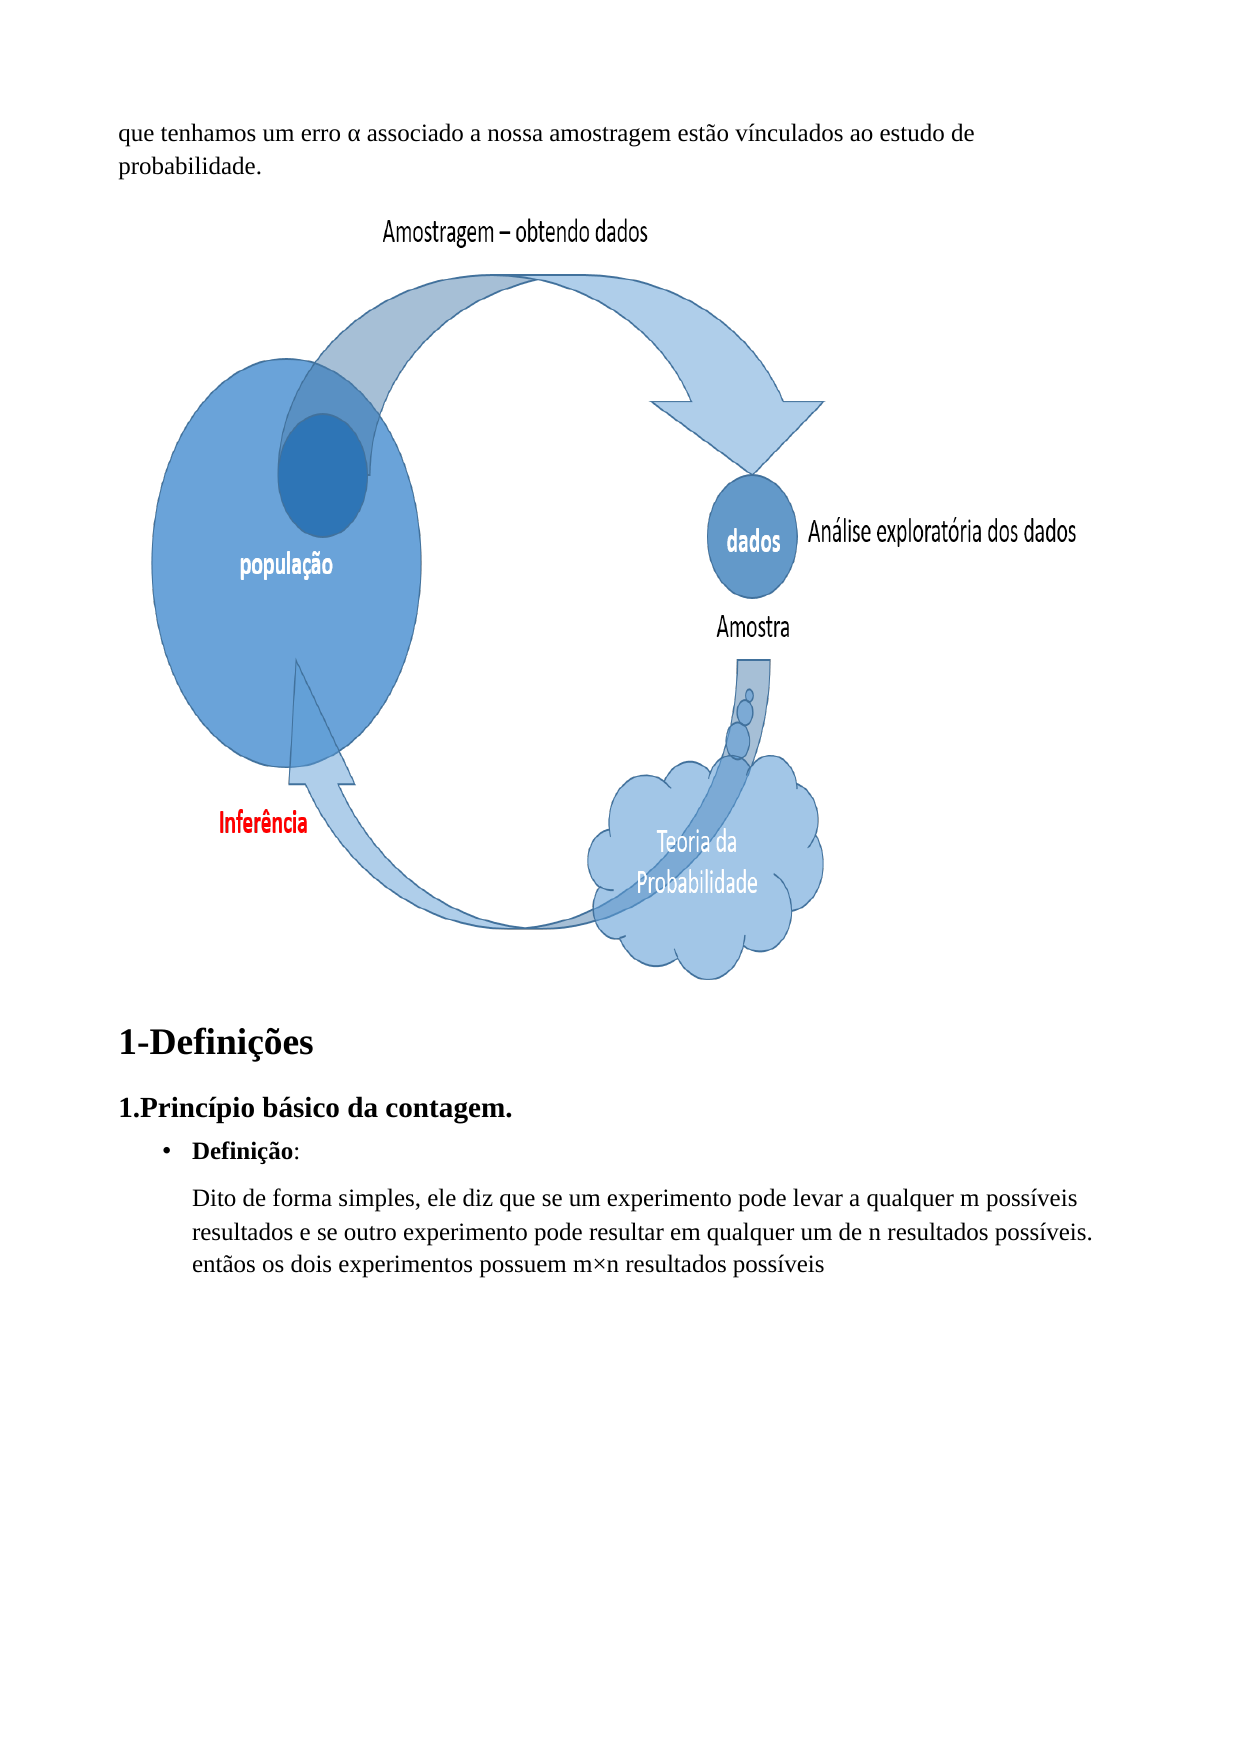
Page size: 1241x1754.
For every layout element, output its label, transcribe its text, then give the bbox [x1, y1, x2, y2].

list Definição: [162, 1136, 1122, 1165]
picture [151, 198, 1089, 980]
list Dito de forma simples, ele diz que se um experimento pode levar a qualquer m possíveis resultados e se outro experimento pode resultar em qualquer um de n resultados possíveis. entãos os dois experimentos possuem m×n resultados possíveis [162, 1183, 1122, 1278]
subtitle 1.Princípio básico da contagem. [118, 1090, 1122, 1123]
text que tenhamos um erro α associado a nossa amostragem estão vínculados ao estudo de probabilidade. [118, 118, 1122, 180]
subtitle 1-Definições [118, 1020, 1122, 1063]
